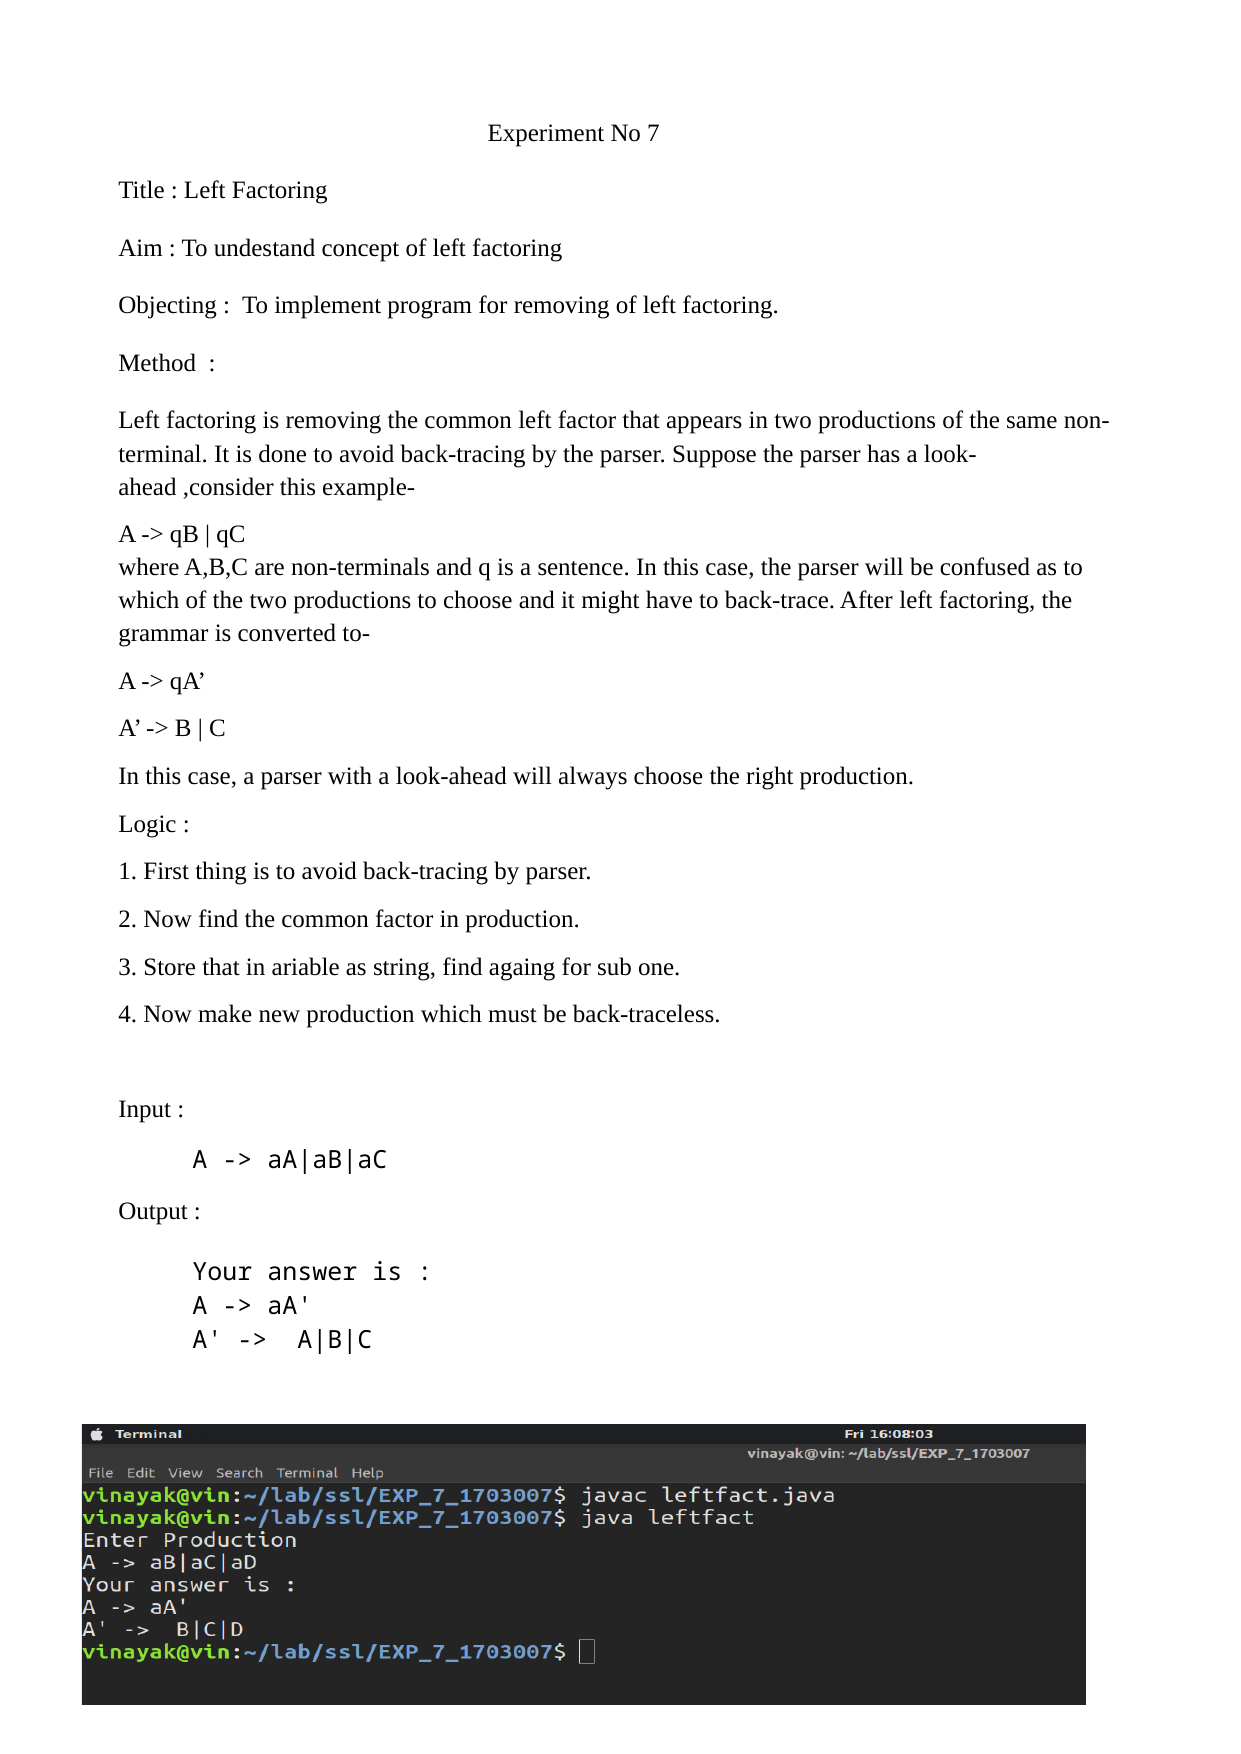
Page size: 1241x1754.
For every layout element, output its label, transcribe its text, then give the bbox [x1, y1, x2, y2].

text A -> aA|aB|aC [118, 1142, 1122, 1176]
text 1. First thing is to avoid back-tracing by parser. [118, 856, 1122, 885]
text Left factoring is removing the common left factor that appears in two productions of the same non-terminal. It is done to avoid back-tracing by the parser. Suppose the parser has a look-ahead ,consider this example- [118, 406, 1122, 500]
text 2. Now find the common factor in production. [118, 904, 1122, 933]
text 3. Store that in ariable as string, find againg for sub one. [118, 952, 1122, 980]
text A -> qB | qC where A,B,C are non-terminals and q is a sentence. In this case, the parser will be confused as to which of the two productions to choose and it might have to back-trace. After left factoring, the grammar is converted to- [118, 519, 1122, 647]
text Objecting : To implement program for removing of left factoring. [118, 291, 1122, 319]
text Output : [118, 1196, 1122, 1224]
text A -> aA' [118, 1287, 1122, 1321]
text Logic : [118, 809, 1122, 837]
text A’ -> B | C [118, 713, 1122, 742]
text A' -> A|B|C [118, 1321, 1122, 1355]
text Method : [118, 348, 1122, 377]
text Your answer is : [118, 1253, 1122, 1287]
text Title : Left Factoring [118, 176, 1122, 204]
text In this case, a parser with a look-ahead will always choose the right production. [118, 761, 1122, 790]
text Aim : To undestand concept of left factoring [118, 233, 1122, 262]
text Experiment No 7 [118, 118, 1122, 147]
text Input : [118, 1094, 1122, 1123]
picture [81, 1424, 1086, 1705]
text A -> qA’ [118, 666, 1122, 695]
text 4. Now make new production which must be back-traceless. [118, 999, 1122, 1028]
